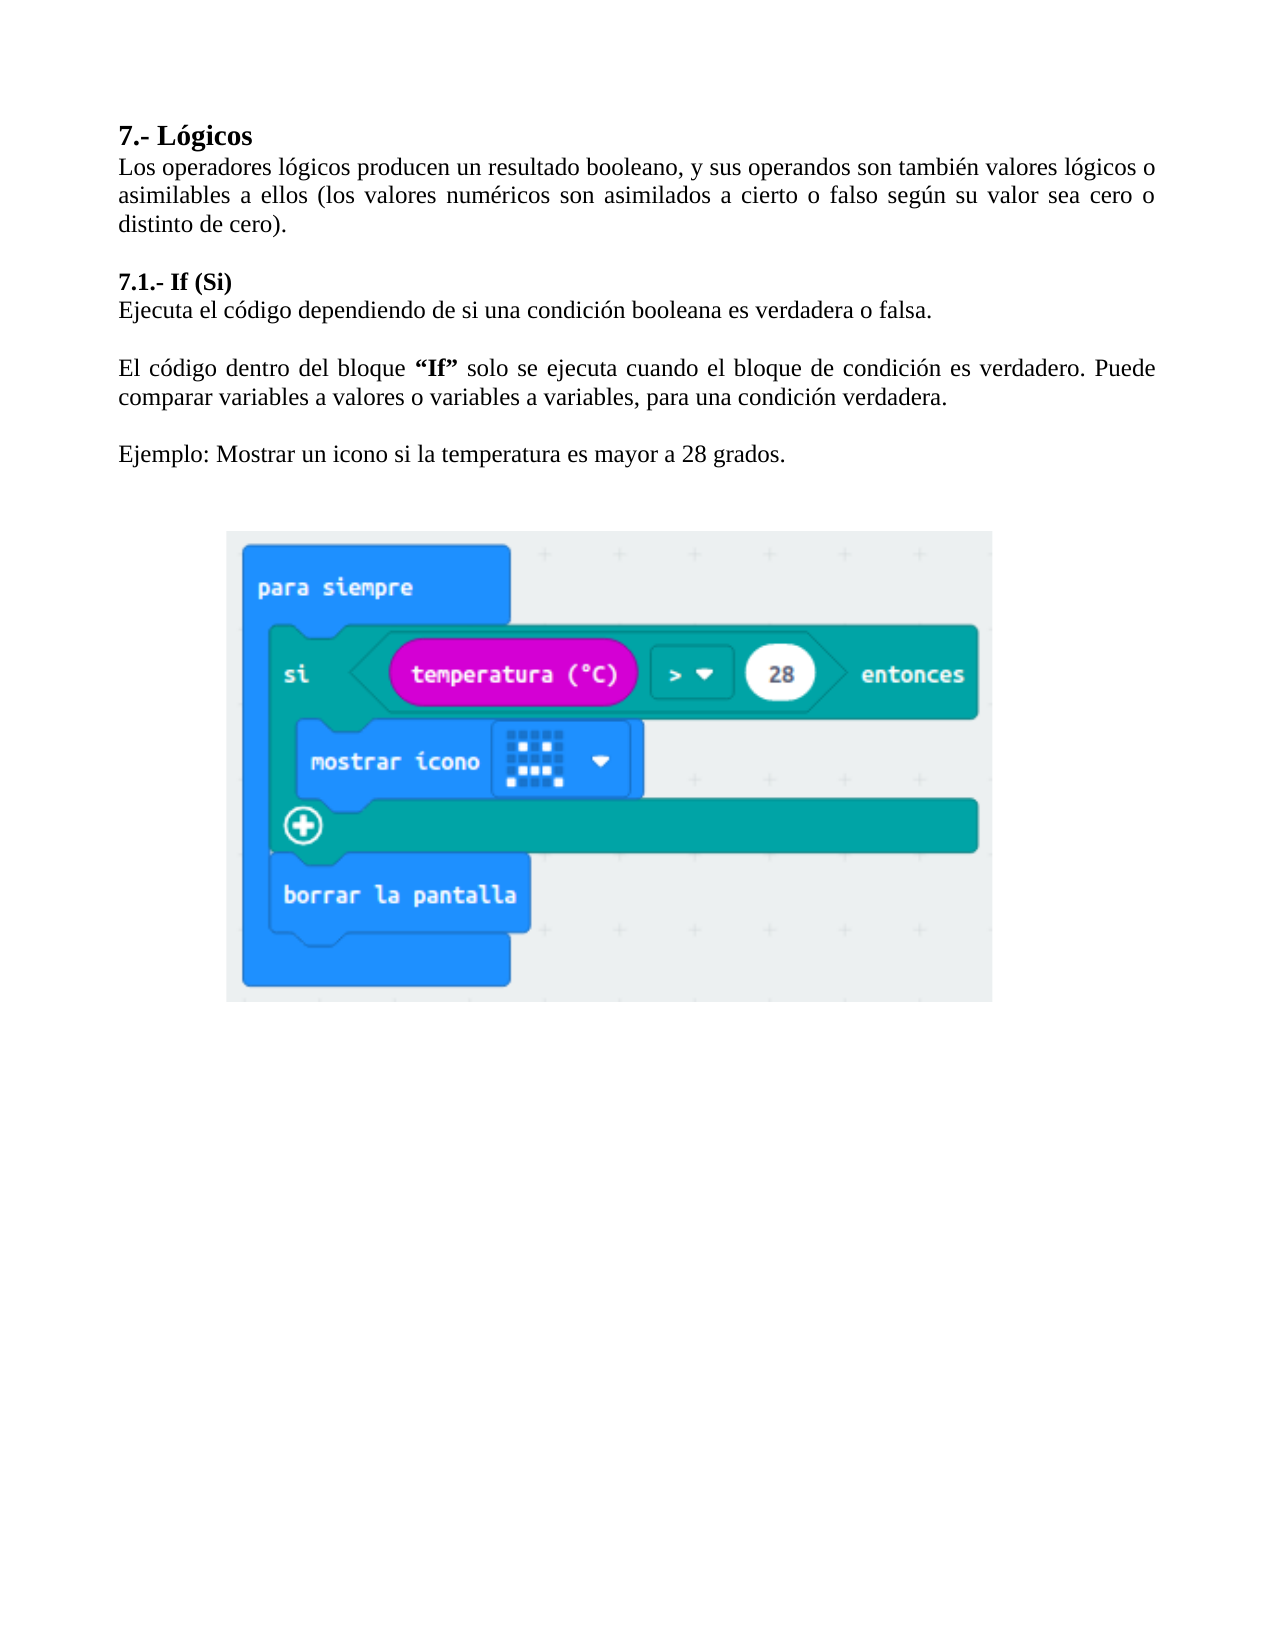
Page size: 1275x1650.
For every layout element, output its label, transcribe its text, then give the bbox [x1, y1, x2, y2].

text Ejemplo: Mostrar un icono si la temperatura es mayor a 28 grados. [118, 439, 1157, 468]
text 7.1.- If (Si) [118, 267, 1157, 295]
text Ejecuta el código dependiendo de si una condición booleana es verdadera o falsa. [118, 295, 1157, 324]
text Los operadores lógicos producen un resultado booleano, y sus operandos son también valores lógicos o asimilables a ellos (los valores numéricos son asimilados a cierto o falso según su valor sea cero o distinto de cero). [118, 152, 1157, 238]
picture [226, 531, 993, 1002]
text 7.- Lógicos [118, 118, 1157, 152]
text El código dentro del bloque “If” solo se ejecuta cuando el bloque de condición es verdadero. Puede comparar variables a valores o variables a variables, para una condición verdadera. [118, 353, 1157, 410]
